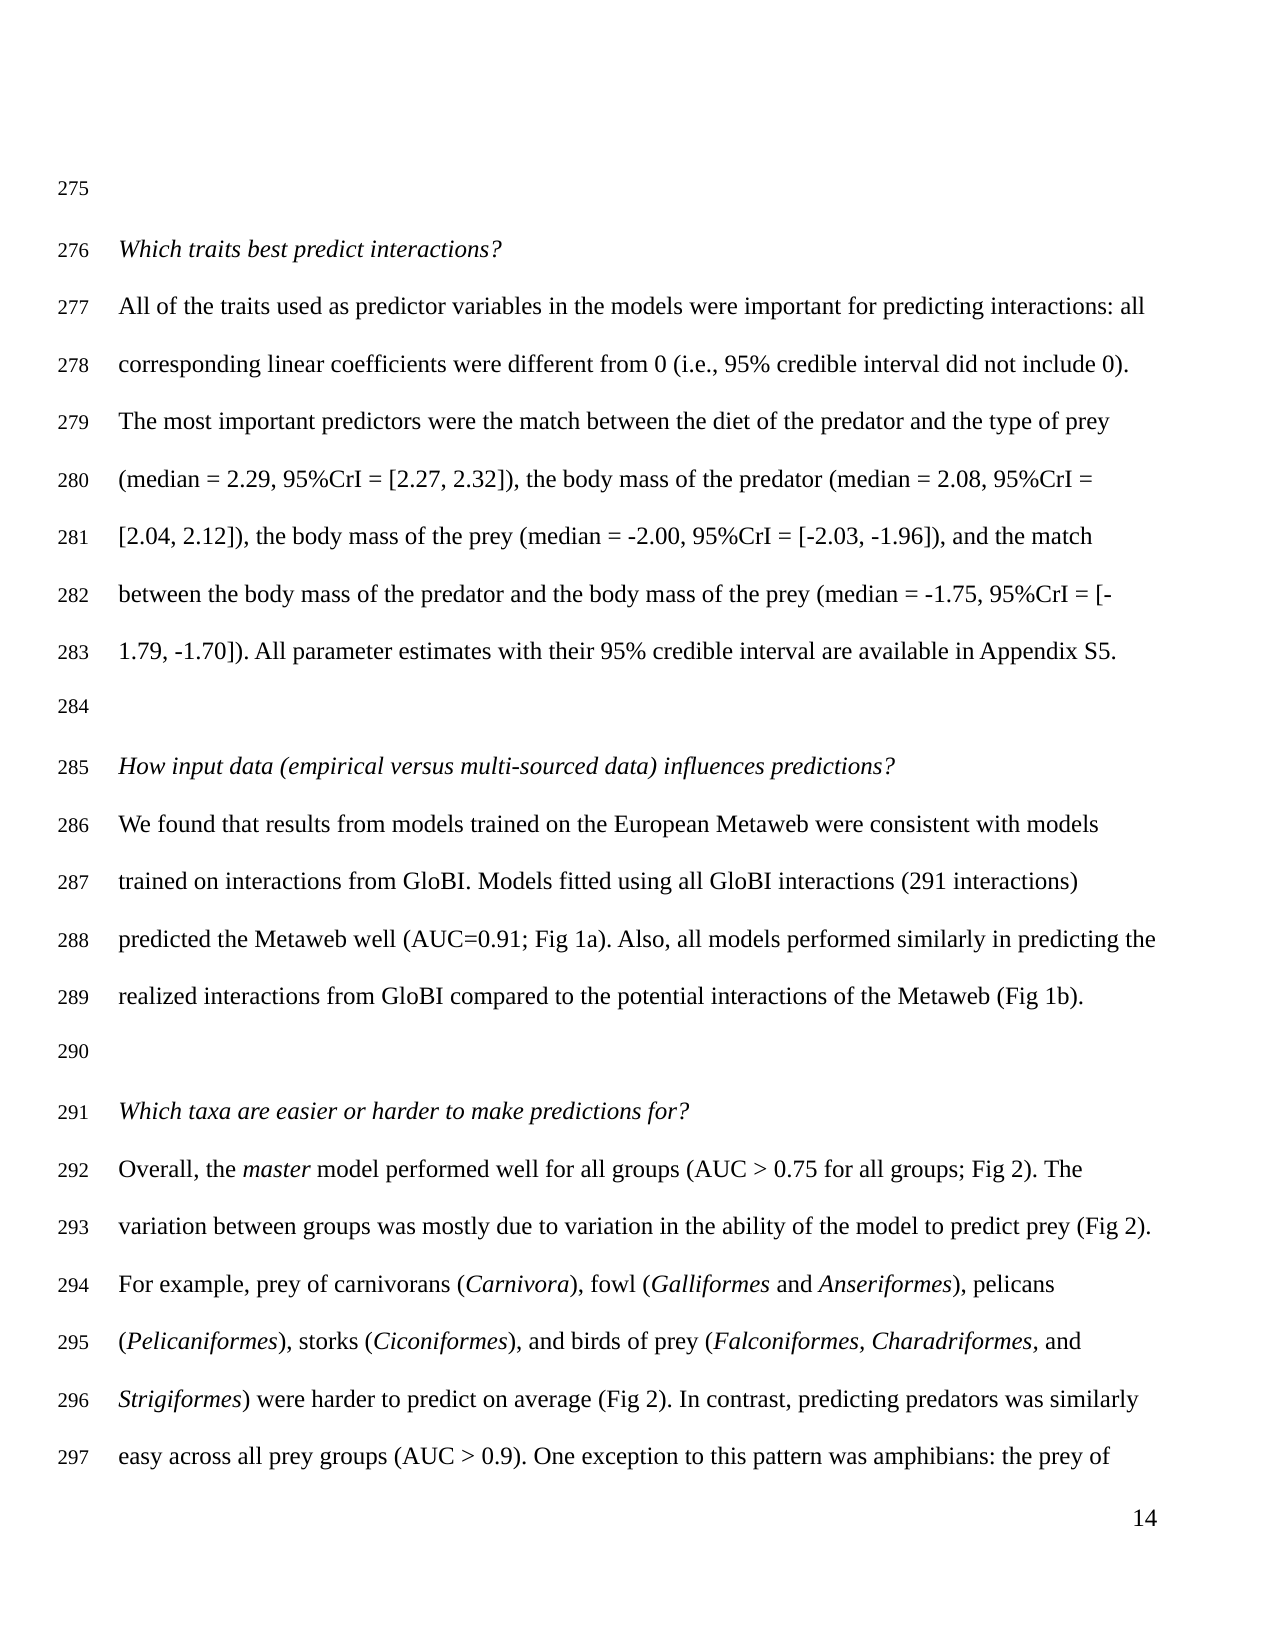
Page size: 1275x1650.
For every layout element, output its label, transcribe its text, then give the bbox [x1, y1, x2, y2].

text How input data (empirical versus multi-sourced data) influences predictions? [118, 751, 1157, 780]
text All of the traits used as predictor variables in the models were important for predicting interactions: all corresponding linear coefficients were different from 0 (i.e., 95% credible interval did not include 0). The most important predictors were the match between the diet of the predator and the type of prey (median = 2.29, 95%CrI = [2.27, 2.32]), the body mass of the predator (median = 2.08, 95%CrI = [2.04, 2.12]), the body mass of the prey (median = -2.00, 95%CrI = [-2.03, -1.96]), and the match between the body mass of the predator and the body mass of the prey (median = -1.75, 95%CrI = [-1.79, -1.70]). All parameter estimates with their 95% credible interval are available in Appendix S5. [118, 291, 1157, 665]
text Which traits best predict interactions? [118, 234, 1157, 263]
text Overall, the master model performed well for all groups (AUC > 0.75 for all groups; Fig 2). The variation between groups was mostly due to variation in the ability of the model to predict prey (Fig 2). For example, prey of carnivorans (Carnivora), fowl (Galliformes and Anseriformes), pelicans (Pelicaniformes), storks (Ciconiformes), and birds of prey (Falconiformes, Charadriformes, and Strigiformes) were harder to predict on average (Fig 2). In contrast, predicting predators was similarly easy across all prey groups (AUC > 0.9). One exception to this pattern was amphibians: the prey of [118, 1154, 1157, 1470]
text We found that results from models trained on the European Metaweb were consistent with models trained on interactions from GloBI. Models fitted using all GloBI interactions (291 interactions) predicted the Metaweb well (AUC=0.91; Fig 1a). Also, all models performed similarly in predicting the realized interactions from GloBI compared to the potential interactions of the Metaweb (Fig 1b). [118, 809, 1157, 1010]
text Which taxa are easier or harder to make predictions for? [118, 1096, 1157, 1125]
